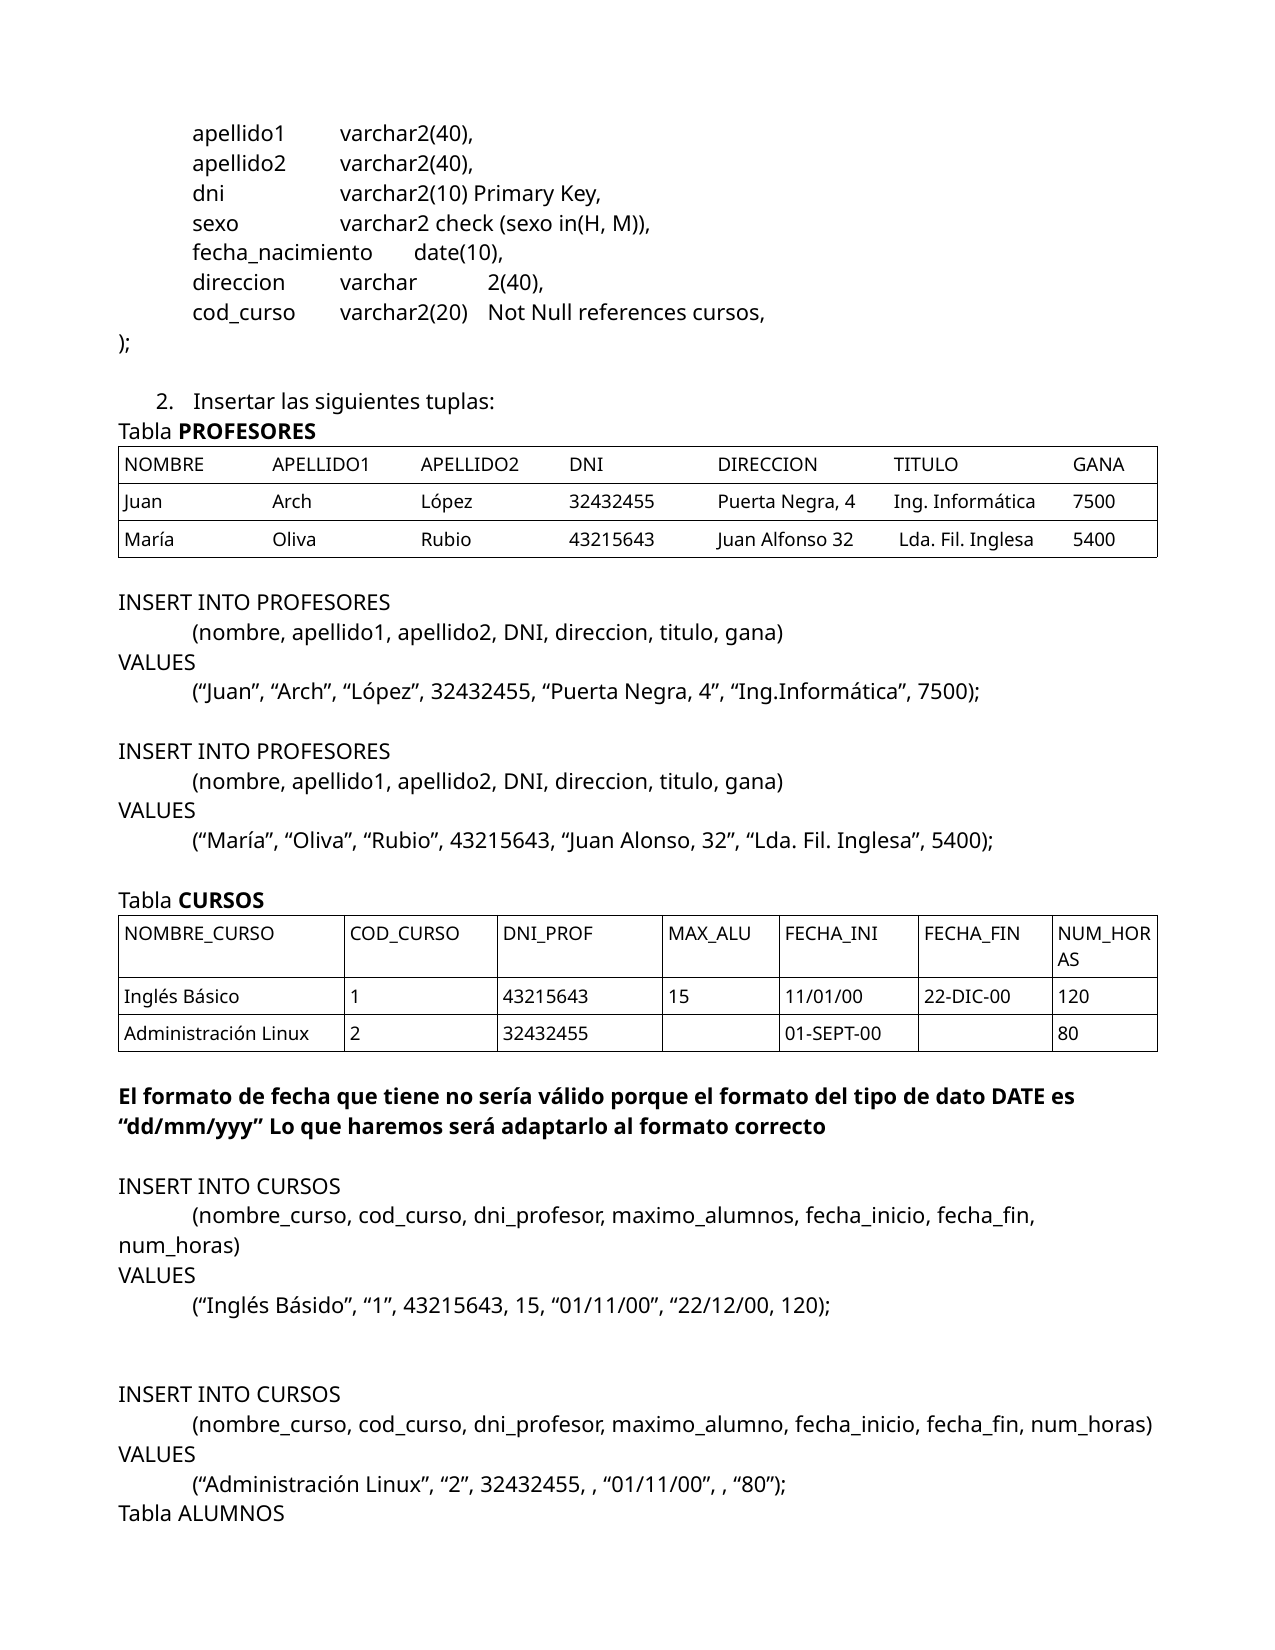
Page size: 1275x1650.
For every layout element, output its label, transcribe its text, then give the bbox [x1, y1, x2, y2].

table_header DIRECCION [712, 447, 888, 483]
text (“Juan”, “Arch”, “López”, 32432455, “Puerta Negra, 4”, “Ing.Informática”, 7500); [118, 676, 1157, 706]
table_cell 5400 [1067, 521, 1157, 557]
text Tabla PROFESORES [118, 416, 1157, 446]
list Insertar las siguientes tuplas: [156, 386, 1157, 416]
table_header FECHA_FIN [919, 916, 1052, 977]
table_cell 32432455 [563, 484, 712, 520]
table_cell 01/11/00 [780, 978, 918, 1014]
table_header NOMBRE_CURSO [119, 916, 344, 977]
text direccion varchar 2(40), [118, 267, 1157, 297]
table_cell 22-DIC-00 [919, 978, 1052, 1014]
text apellido1 varchar2(40), [118, 118, 1157, 148]
table_cell Juan [119, 484, 266, 520]
table_cell 15 [663, 978, 779, 1014]
table_cell [919, 1015, 1052, 1051]
table_cell 43215643 [498, 978, 662, 1014]
text INSERT INTO CURSOS [118, 1171, 1157, 1201]
table_cell Administración Linux [119, 1015, 344, 1051]
table_cell 32432455 [498, 1015, 662, 1051]
table_header APELLIDO1 [266, 447, 415, 483]
table_cell María [119, 521, 266, 557]
text (nombre, apellido1, apellido2, DNI, direccion, titulo, gana) [118, 766, 1157, 796]
table_header COD_CURSO [345, 916, 497, 977]
table_cell 43215643 [563, 521, 712, 557]
text Tabla ALUMNOS [118, 1498, 1157, 1528]
table_cell Ing. Informática [888, 484, 1067, 520]
text VALUES [118, 1260, 1157, 1290]
text VALUES [118, 1439, 1157, 1469]
table_cell 80 [1053, 1015, 1157, 1051]
text (nombre_curso, cod_curso, dni_profesor, maximo_alumno, fecha_inicio, fecha_fin, num_horas) [118, 1409, 1157, 1439]
table_header DNI [563, 447, 712, 483]
table_cell Puerta Negra, 4 [712, 484, 888, 520]
table_cell López [415, 484, 563, 520]
text Tabla CURSOS [118, 885, 1157, 915]
text (“Administración Linux”, “2”, 32432455, , “01/11/00”, , “80”); [118, 1469, 1157, 1498]
text cod_curso varchar2(20) Not Null references cursos, [118, 297, 1157, 327]
table_header DNI_PROF [498, 916, 662, 977]
text (“Inglés Básido”, “1”, 43215643, 15, “01/11/00”, “22/12/00, 120); [118, 1290, 1157, 1320]
text INSERT INTO CURSOS [118, 1379, 1157, 1409]
table_cell 7500 [1067, 484, 1157, 520]
table_header NUM_HORAS [1053, 916, 1157, 977]
text sexo varchar2 check (sexo in(H, M)), [118, 207, 1157, 237]
table_cell Oliva [266, 521, 415, 557]
table_cell 1 [345, 978, 497, 1014]
table_cell 01-SEPT-00 [780, 1015, 918, 1051]
text (nombre_curso, cod_curso, dni_profesor, maximo_alumnos, fecha_inicio, fecha_fin, num_horas) [118, 1201, 1157, 1260]
text INSERT INTO PROFESORES [118, 736, 1157, 766]
table_header GANA [1067, 447, 1157, 483]
text VALUES [118, 647, 1157, 676]
table_cell 120 [1053, 978, 1157, 1014]
text fecha_nacimiento date(10), [118, 237, 1157, 267]
table_header APELLIDO2 [415, 447, 563, 483]
table_header TITULO [888, 447, 1067, 483]
table_cell 2 [345, 1015, 497, 1051]
text dni varchar2(10) Primary Key, [118, 178, 1157, 207]
table_cell Lda. Fil. Inglesa [888, 521, 1067, 557]
table_cell Inglés Básico [119, 978, 344, 1014]
text apellido2 varchar2(40), [118, 148, 1157, 178]
table_header NOMBRE [119, 447, 266, 483]
text (nombre, apellido1, apellido2, DNI, direccion, titulo, gana) [118, 617, 1157, 647]
text VALUES [118, 796, 1157, 825]
table_cell Arch [266, 484, 415, 520]
table_cell Rubio [415, 521, 563, 557]
table_header MAX_ALU [663, 916, 779, 977]
table_cell Juan Alfonso 32 [712, 521, 888, 557]
text El formato de fecha que tiene no sería válido porque el formato del tipo de dato DATE es “dd/mm/yyy” Lo que haremos será adaptarlo al formato correcto [118, 1081, 1157, 1141]
text ); [118, 327, 1157, 356]
text INSERT INTO PROFESORES [118, 587, 1157, 617]
text (“María”, “Oliva”, “Rubio”, 43215643, “Juan Alonso, 32”, “Lda. Fil. Inglesa”, 5400); [118, 825, 1157, 855]
table_cell [663, 1015, 779, 1051]
table_header FECHA_INI [780, 916, 918, 977]
